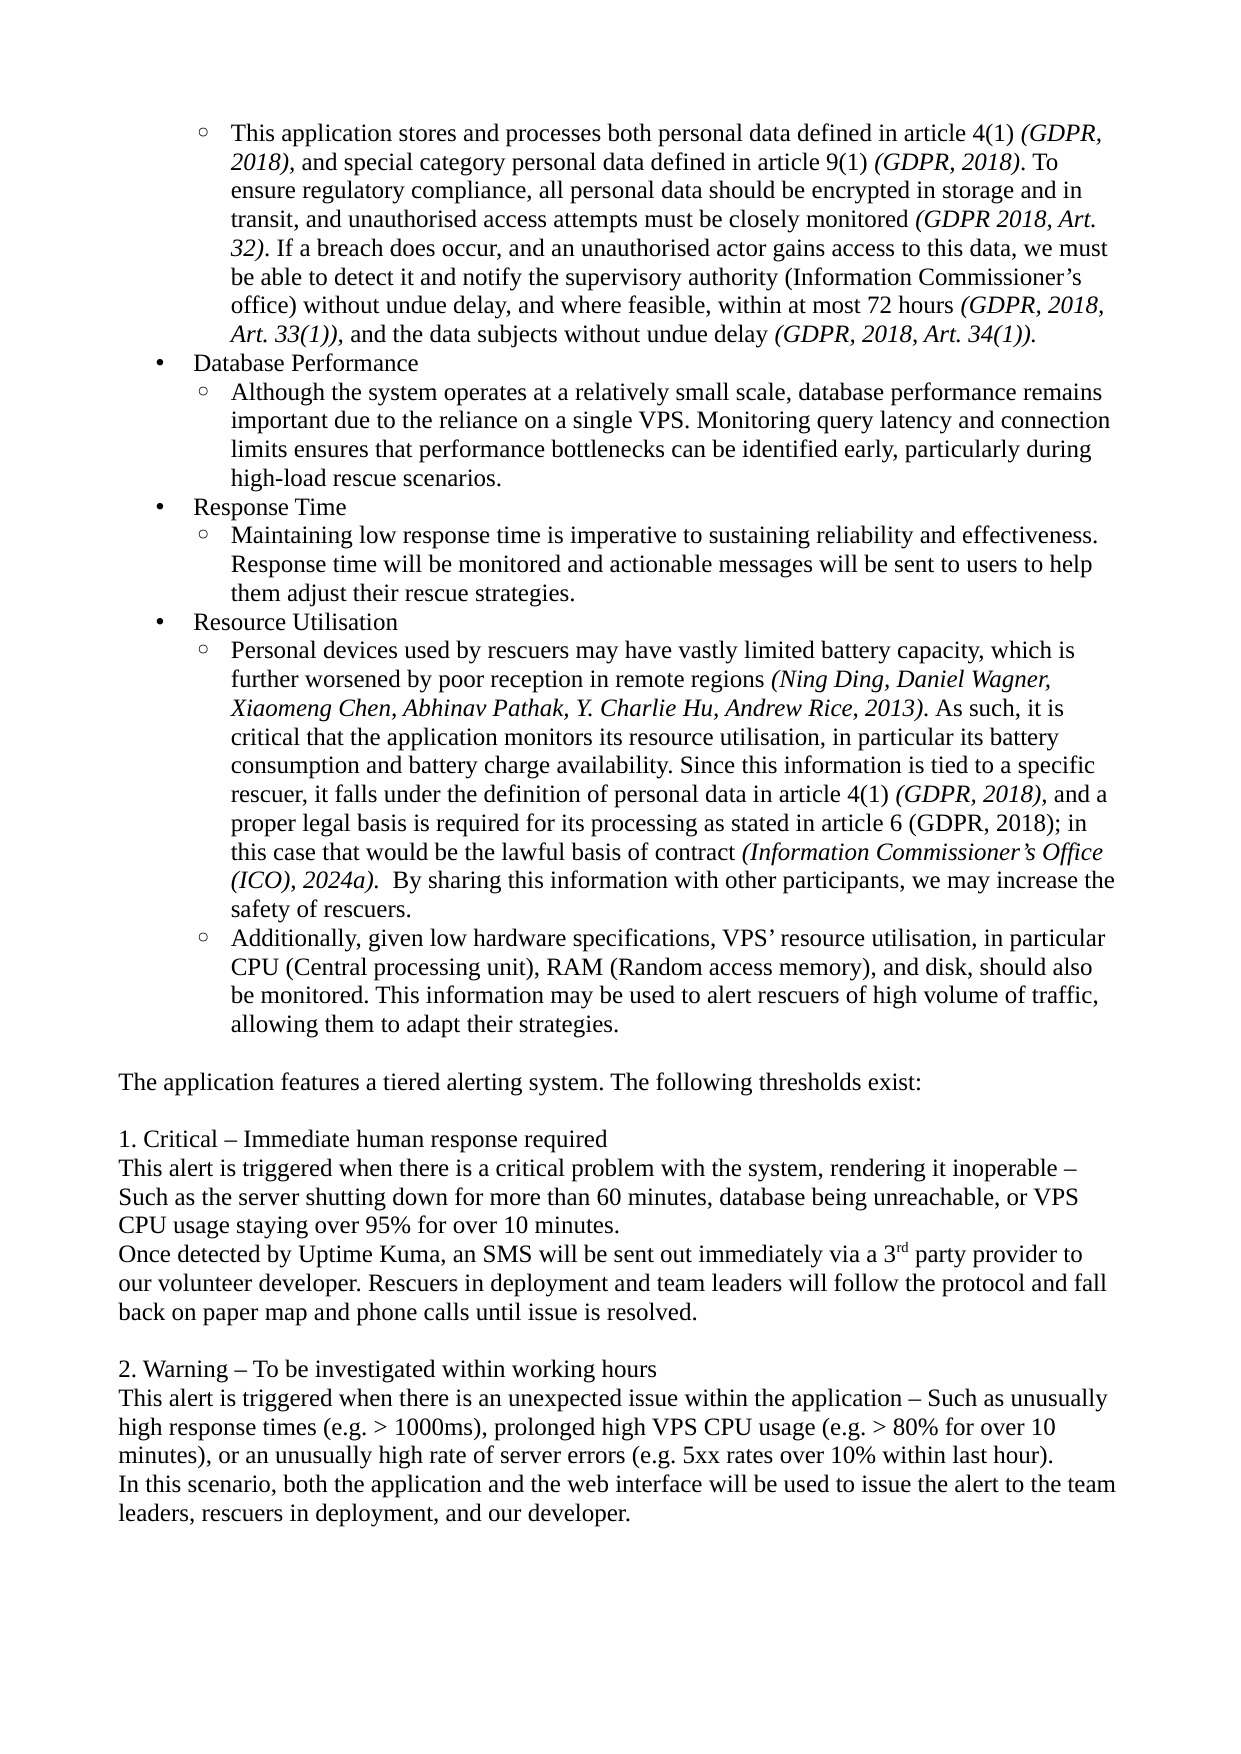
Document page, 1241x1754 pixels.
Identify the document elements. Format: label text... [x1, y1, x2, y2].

text This alert is triggered when there is an unexpected issue within the application – Such as unusually high response times (e.g. > 1000ms), prolonged high VPS CPU usage (e.g. > 80% for over 10 minutes), or an unusually high rate of server errors (e.g. 5xx rates over 10% within last hour). [118, 1383, 1122, 1469]
text This alert is triggered when there is a critical problem with the system, rendering it inoperable – Such as the server shutting down for more than 60 minutes, database being unreachable, or VPS CPU usage staying over 95% for over 10 minutes. [118, 1153, 1122, 1239]
list Although the system operates at a relatively small scale, database performance remains important due to the reliance on a single VPS. Monitoring query latency and connection limits ensures that performance bottlenecks can be identified early, particularly during high-load rescue scenarios. [193, 377, 1122, 492]
list Maintaining low response time is imperative to sustaining reliability and effectiveness. Response time will be monitored and actionable messages will be sent to users to help them adjust their rescue strategies. [193, 521, 1122, 607]
list Additionally, given low hardware specifications, VPS’ resource utilisation, in particular CPU (Central processing unit), RAM (Random access memory), and disk, should also be monitored. This information may be used to alert rescuers of high volume of traffic, allowing them to adapt their strategies. [193, 923, 1122, 1038]
text In this scenario, both the application and the web interface will be used to issue the alert to the team leaders, rescuers in deployment, and our developer. [118, 1469, 1122, 1527]
list Personal devices used by rescuers may have vastly limited battery capacity, which is further worsened by poor reception in remote regions (Ning Ding, Daniel Wagner, Xiaomeng Chen, Abhinav Pathak, Y. Charlie Hu, Andrew Rice, 2013). As such, it is critical that the application monitors its resource utilisation, in particular its battery consumption and battery charge availability. Since this information is tied to a specific rescuer, it falls under the definition of personal data in article 4(1) (GDPR, 2018), and a proper legal basis is required for its processing as stated in article 6 (GDPR, 2018); in this case that would be the lawful basis of contract (Information Commissioner’s Office (ICO), 2024a). By sharing this information with other participants, we may increase the safety of rescuers. [193, 636, 1122, 923]
text Once detected by Uptime Kuma, an SMS will be sent out immediately via a 3rd party provider to our volunteer developer. Rescuers in deployment and team leaders will follow the protocol and fall back on paper map and phone calls until issue is resolved. [118, 1239, 1122, 1326]
text The application features a tiered alerting system. The following thresholds exist: [118, 1067, 1122, 1096]
text 1. Critical – Immediate human response required [118, 1124, 1122, 1153]
list Resource Utilisation [156, 607, 1122, 636]
list Database Performance [156, 348, 1122, 377]
text 2. Warning – To be investigated within working hours [118, 1354, 1122, 1383]
list This application stores and processes both personal data defined in article 4(1) (GDPR, 2018), and special category personal data defined in article 9(1) (GDPR, 2018). To ensure regulatory compliance, all personal data should be encrypted in storage and in transit, and unauthorised access attempts must be closely monitored (GDPR 2018, Art. 32). If a breach does occur, and an unauthorised actor gains access to this data, we must be able to detect it and notify the supervisory authority (Information Commissioner’s office) without undue delay, and where feasible, within at most 72 hours (GDPR, 2018, Art. 33(1)), and the data subjects without undue delay (GDPR, 2018, Art. 34(1)). [193, 118, 1122, 348]
list Response Time [156, 492, 1122, 521]
